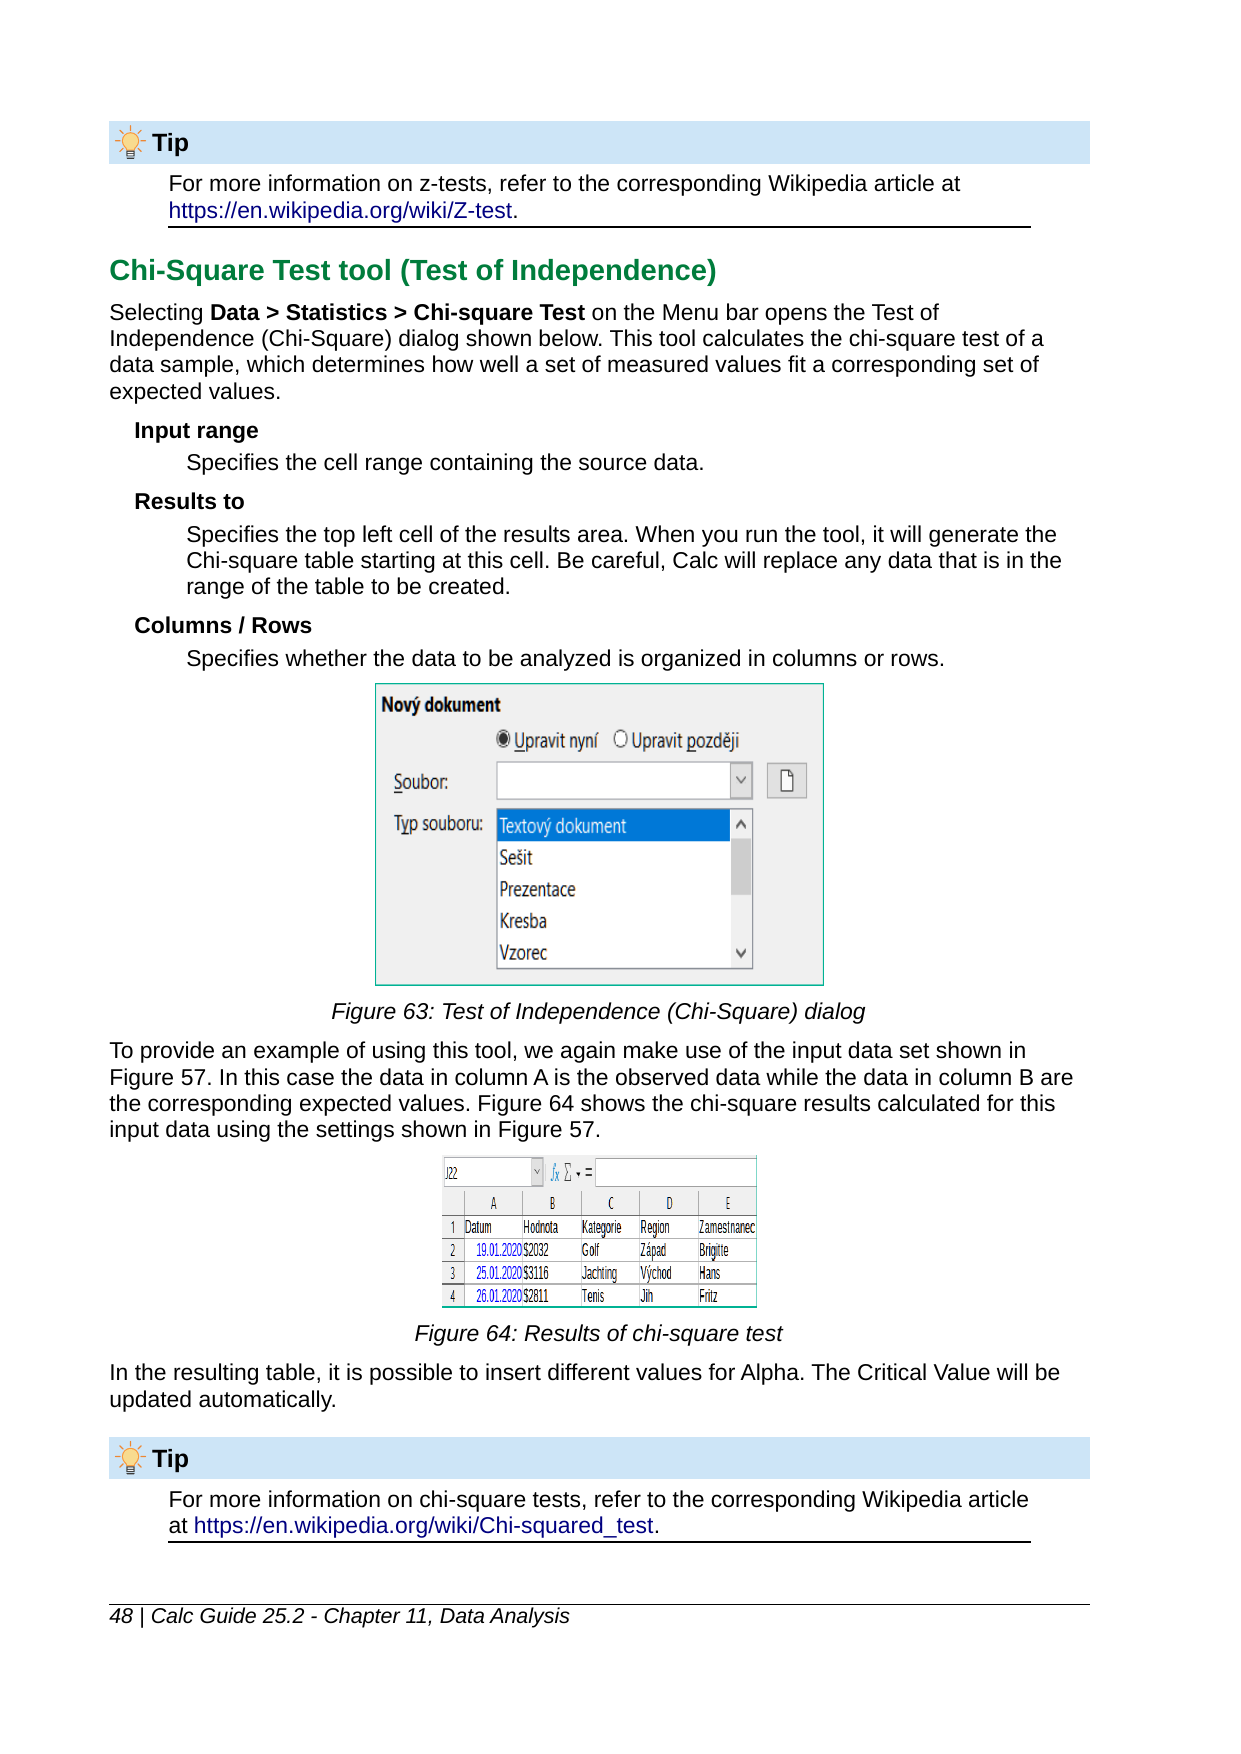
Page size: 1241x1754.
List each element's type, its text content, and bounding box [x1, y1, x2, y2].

list Selecting Data > Statistics > Chi-square Test on the Menu bar opens the Test of Independence (Chi-Square) dialog shown below. This tool calculates the chi-square test of a data sample, which determines how well a set of measured values fit a corresponding set of expected values. [109, 299, 1090, 404]
text In the resulting table, it is possible to insert different values for Alpha. The Critical Value will be updated automatically. [109, 1359, 1090, 1412]
text Input range [134, 417, 1090, 443]
text For more information on chi-square tests, refer to the corresponding Wikipedia article at https://en.wikipedia.org/wiki/Chi-squared_test. [168, 1486, 1031, 1541]
text Columns / Rows [134, 612, 1090, 638]
subtitle Tip [151, 1437, 1090, 1479]
text For more information on z-tests, refer to the corresponding Wikipedia article at https://en.wikipedia.org/wiki/Z-test. [168, 170, 1031, 226]
text Specifies the top left cell of the results area. When you run the tool, it will generate the Chi-square table starting at this cell. Be careful, Calc will replace any data that is in the range of the table to be created. [186, 521, 1090, 600]
subtitle Tip [109, 121, 1090, 164]
picture [442, 1155, 757, 1308]
text To provide an example of using this tool, we again make use of the input data set shown in Figure 57. In this case the data in column A is the observed data while the data in column B are the corresponding expected values. Figure 64 shows the chi-square results calculated for this input data using the settings shown in Figure 57. [109, 1037, 1090, 1142]
text Specifies the cell range containing the source data. [186, 449, 1090, 476]
picture [375, 683, 824, 986]
subtitle Chi-Square Test tool (Test of Independence) [109, 253, 1090, 286]
text Figure 64: Results of chi-square test [414, 1320, 785, 1347]
text Figure 63: Test of Independence (Chi-Square) dialog [331, 998, 868, 1025]
text Results to [134, 488, 1090, 514]
text Specifies whether the data to be analyzed is organized in columns or rows. [186, 645, 1090, 671]
